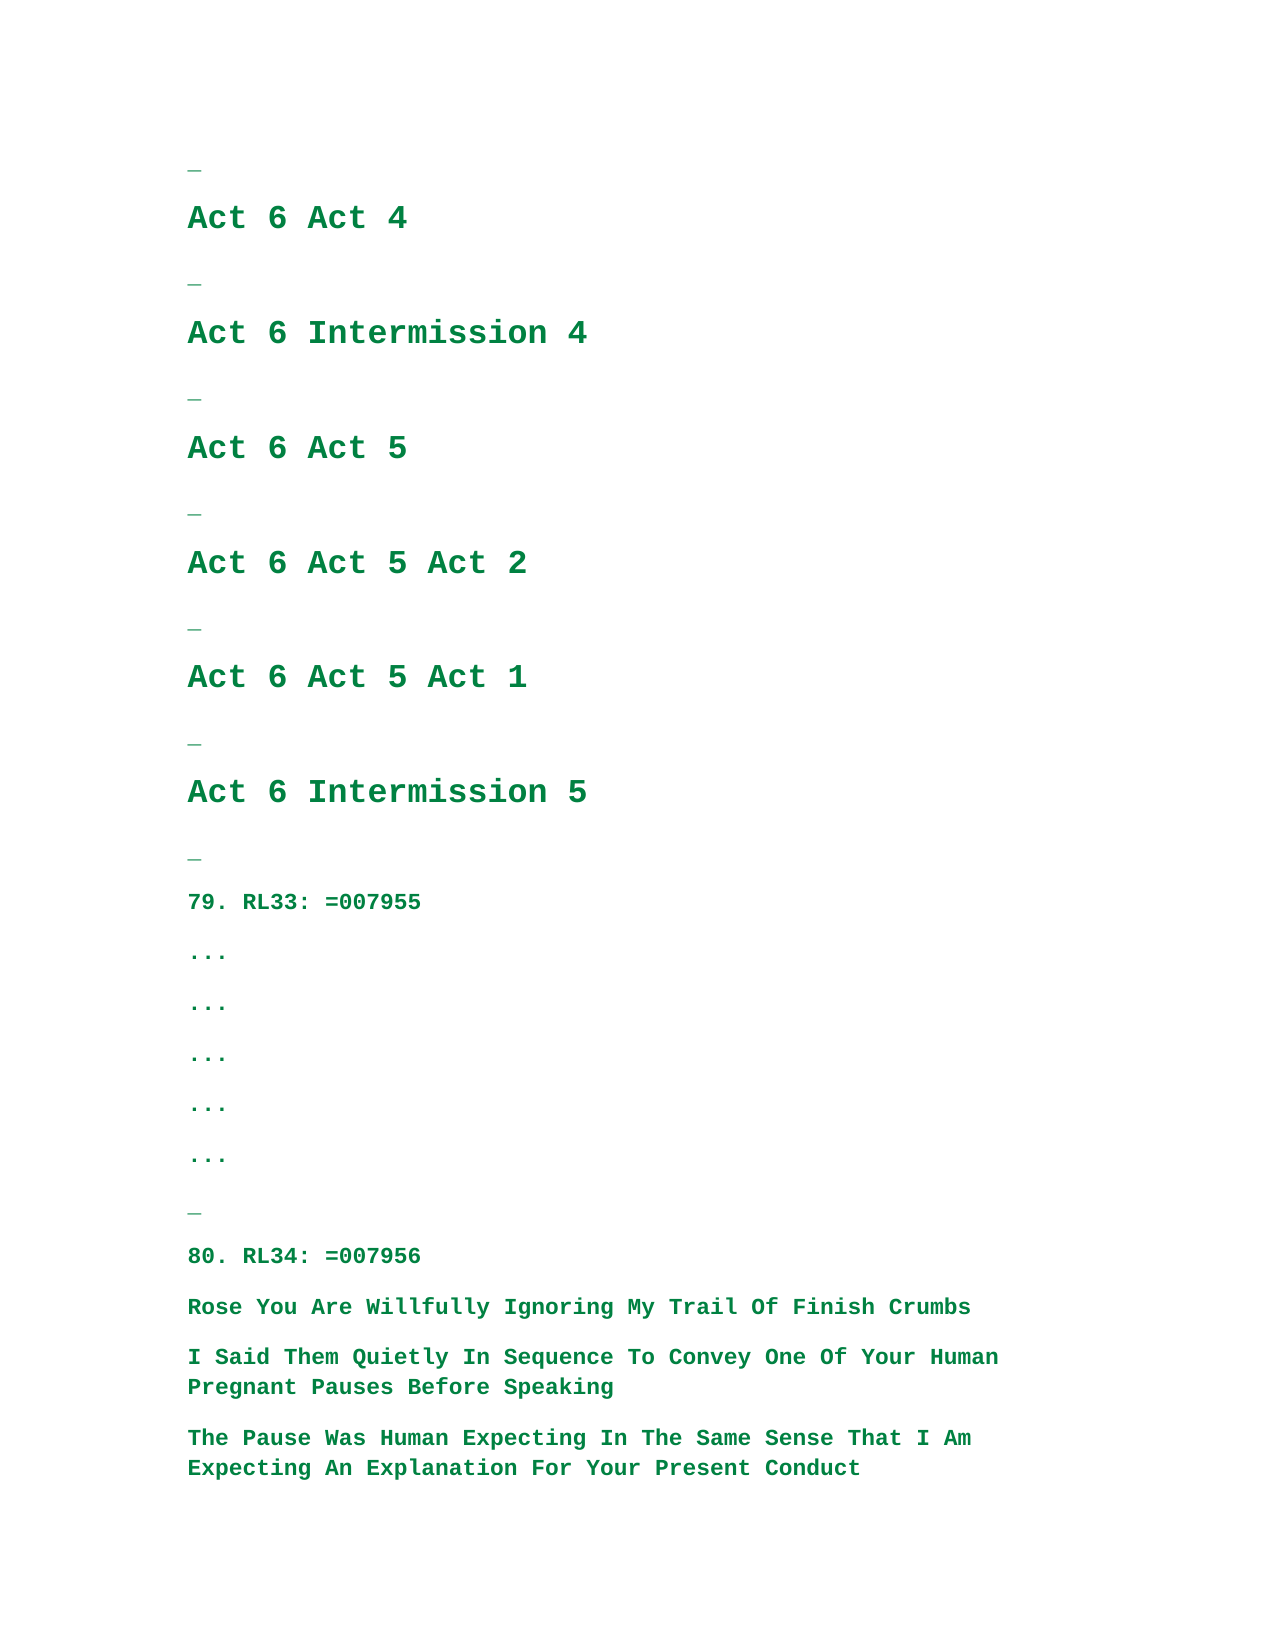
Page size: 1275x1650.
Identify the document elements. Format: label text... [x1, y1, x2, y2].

text _ [187, 380, 1087, 406]
text _ [187, 609, 1087, 636]
text The Pause Was Human Expecting In The Same Sense That I Am Expecting An Explanation For Your Present Conduct [187, 1426, 1087, 1482]
text _ [187, 1194, 1087, 1220]
text Rose You Are Willfully Ignoring My Trail Of Finish Crumbs [187, 1295, 1087, 1321]
text ... [187, 1143, 1087, 1169]
text _ [187, 724, 1087, 750]
text _ [187, 495, 1087, 521]
text I Said Them Quietly In Sequence To Convey One Of Your Human Pregnant Pauses Before Speaking [187, 1346, 1087, 1401]
text Act 6 Act 5 Act 1 [187, 660, 1087, 698]
text Act 6 Act 5 Act 2 [187, 545, 1087, 583]
text ... [187, 1092, 1087, 1118]
text ... [187, 991, 1087, 1017]
text Act 6 Act 5 [187, 430, 1087, 468]
text Act 6 Intermission 4 [187, 316, 1087, 353]
text 80. RL34: =007956 [187, 1244, 1087, 1270]
text ... [187, 1042, 1087, 1068]
text _ [187, 150, 1087, 176]
text _ [187, 839, 1087, 865]
text 79. RL33: =007955 [187, 890, 1087, 916]
text Act 6 Intermission 5 [187, 775, 1087, 813]
text _ [187, 265, 1087, 291]
text ... [187, 941, 1087, 967]
text Act 6 Act 4 [187, 201, 1087, 238]
